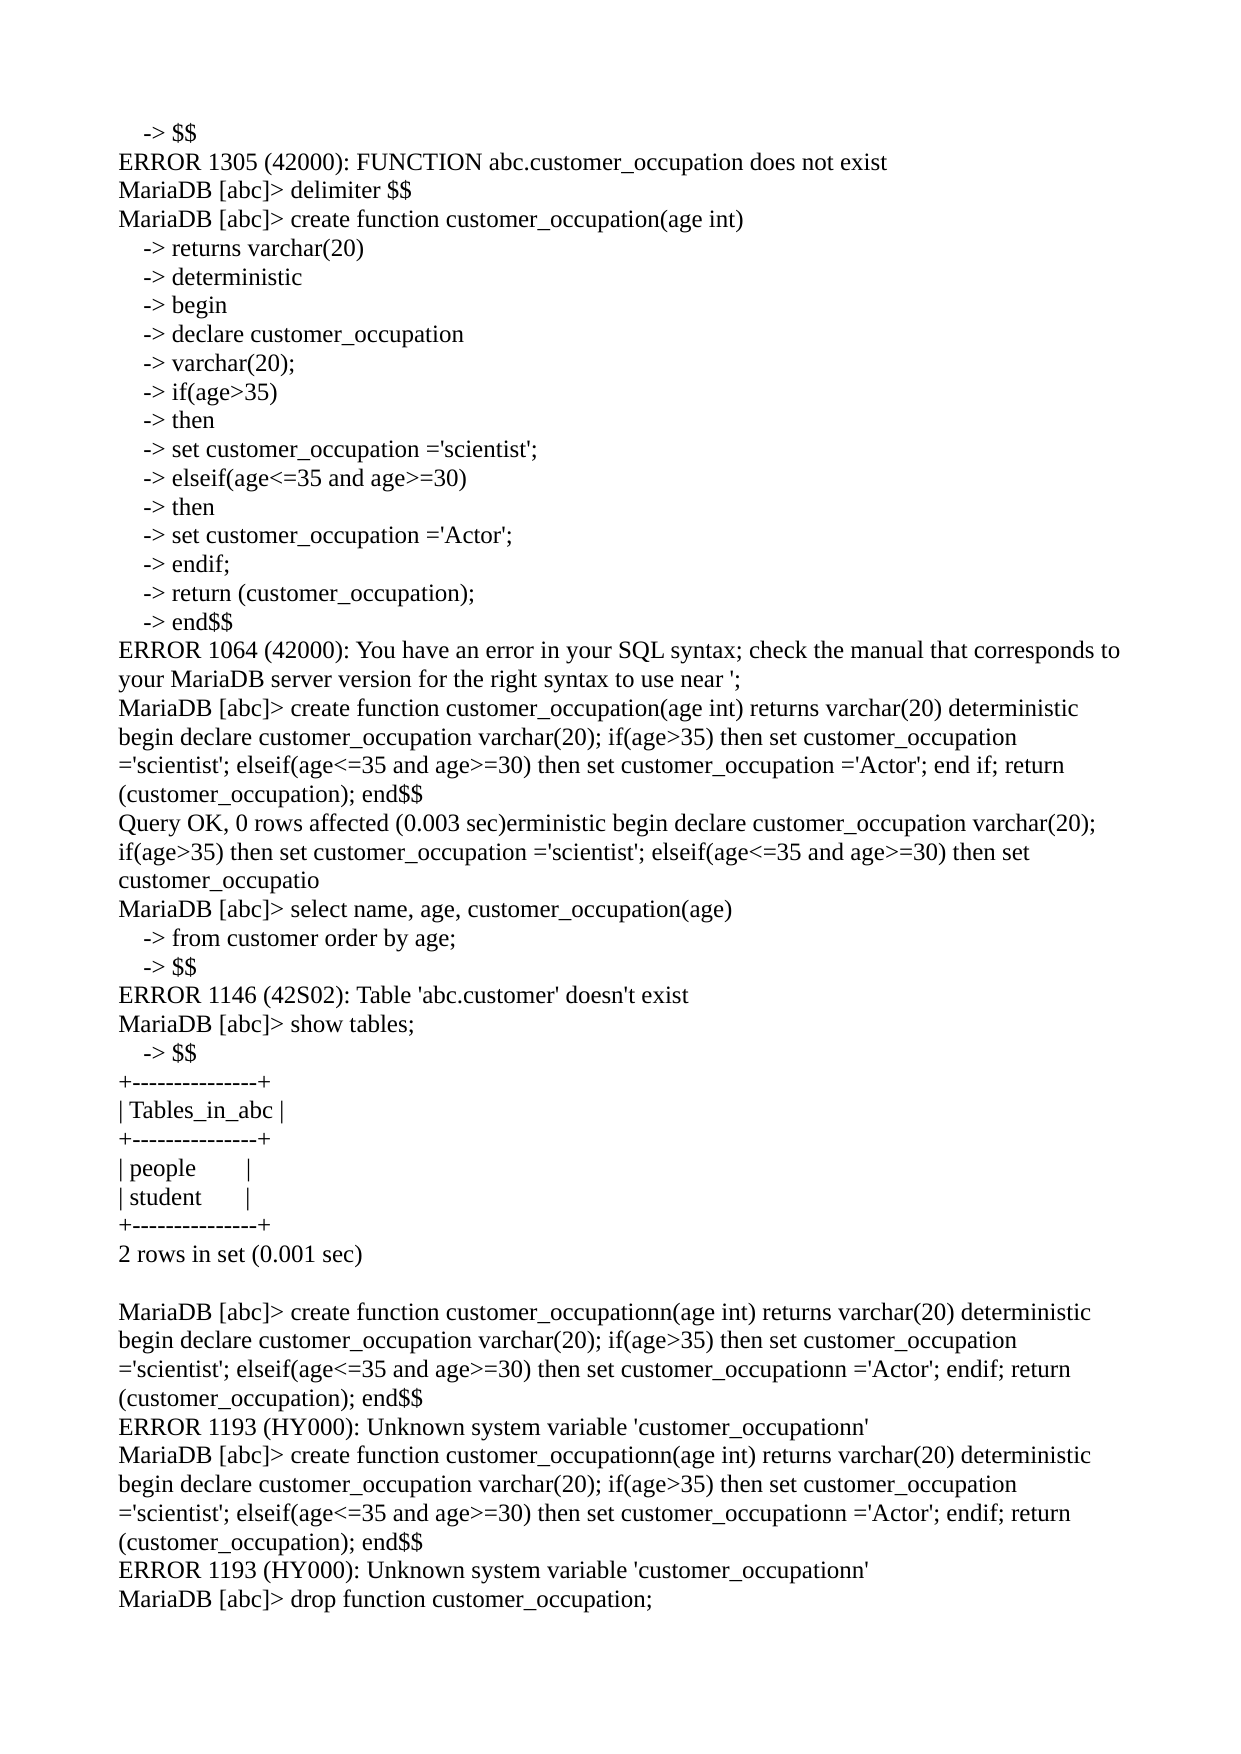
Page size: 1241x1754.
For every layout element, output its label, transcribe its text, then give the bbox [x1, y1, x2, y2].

text ERROR 1193 (HY000): Unknown system variable 'customer_occupationn' [118, 1412, 1122, 1441]
text -> return (customer_occupation); [118, 578, 1122, 607]
text +---------------+ [118, 1067, 1122, 1096]
text MariaDB [abc]> delimiter $$ [118, 176, 1122, 204]
text MariaDB [abc]> create function customer_occupation(age int) returns varchar(20) deterministic begin declare customer_occupation varchar(20); if(age>35) then set customer_occupation ='scientist'; elseif(age<=35 and age>=30) then set customer_occupation ='Actor'; end if; return (customer_occupation); end$$ [118, 693, 1122, 808]
text -> then [118, 406, 1122, 434]
text MariaDB [abc]> drop function customer_occupation; [118, 1584, 1122, 1613]
text MariaDB [abc]> show tables; [118, 1009, 1122, 1038]
text MariaDB [abc]> select name, age, customer_occupation(age) [118, 894, 1122, 923]
text -> from customer order by age; [118, 923, 1122, 952]
text -> endif; [118, 549, 1122, 578]
text ERROR 1193 (HY000): Unknown system variable 'customer_occupationn' [118, 1556, 1122, 1584]
text +---------------+ [118, 1124, 1122, 1153]
text -> returns varchar(20) [118, 233, 1122, 262]
text -> deterministic [118, 262, 1122, 291]
text | people | [118, 1153, 1122, 1182]
text -> set customer_occupation ='scientist'; [118, 434, 1122, 463]
text ERROR 1305 (42000): FUNCTION abc.customer_occupation does not exist [118, 147, 1122, 176]
text MariaDB [abc]> create function customer_occupationn(age int) returns varchar(20) deterministic begin declare customer_occupation varchar(20); if(age>35) then set customer_occupation ='scientist'; elseif(age<=35 and age>=30) then set customer_occupationn ='Actor'; endif; return (customer_occupation); end$$ [118, 1297, 1122, 1412]
text 2 rows in set (0.001 sec) [118, 1239, 1122, 1268]
text -> $$ [118, 952, 1122, 981]
text Query OK, 0 rows affected (0.003 sec)erministic begin declare customer_occupation varchar(20); if(age>35) then set customer_occupation ='scientist'; elseif(age<=35 and age>=30) then set customer_occupatio [118, 808, 1122, 894]
text -> $$ [118, 118, 1122, 147]
text +---------------+ [118, 1211, 1122, 1239]
text -> set customer_occupation ='Actor'; [118, 521, 1122, 549]
text -> $$ [118, 1038, 1122, 1067]
text -> begin [118, 291, 1122, 319]
text | student | [118, 1182, 1122, 1211]
text ERROR 1064 (42000): You have an error in your SQL syntax; check the manual that corresponds to your MariaDB server version for the right syntax to use near '; [118, 636, 1122, 693]
text ERROR 1146 (42S02): Table 'abc.customer' doesn't exist [118, 981, 1122, 1009]
text -> end$$ [118, 607, 1122, 636]
text MariaDB [abc]> create function customer_occupation(age int) [118, 204, 1122, 233]
text -> if(age>35) [118, 377, 1122, 406]
text -> elseif(age<=35 and age>=30) [118, 463, 1122, 492]
text -> declare customer_occupation [118, 319, 1122, 348]
text -> then [118, 492, 1122, 521]
text MariaDB [abc]> create function customer_occupationn(age int) returns varchar(20) deterministic begin declare customer_occupation varchar(20); if(age>35) then set customer_occupation ='scientist'; elseif(age<=35 and age>=30) then set customer_occupationn ='Actor'; endif; return (customer_occupation); end$$ [118, 1441, 1122, 1556]
text | Tables_in_abc | [118, 1096, 1122, 1124]
text -> varchar(20); [118, 348, 1122, 377]
